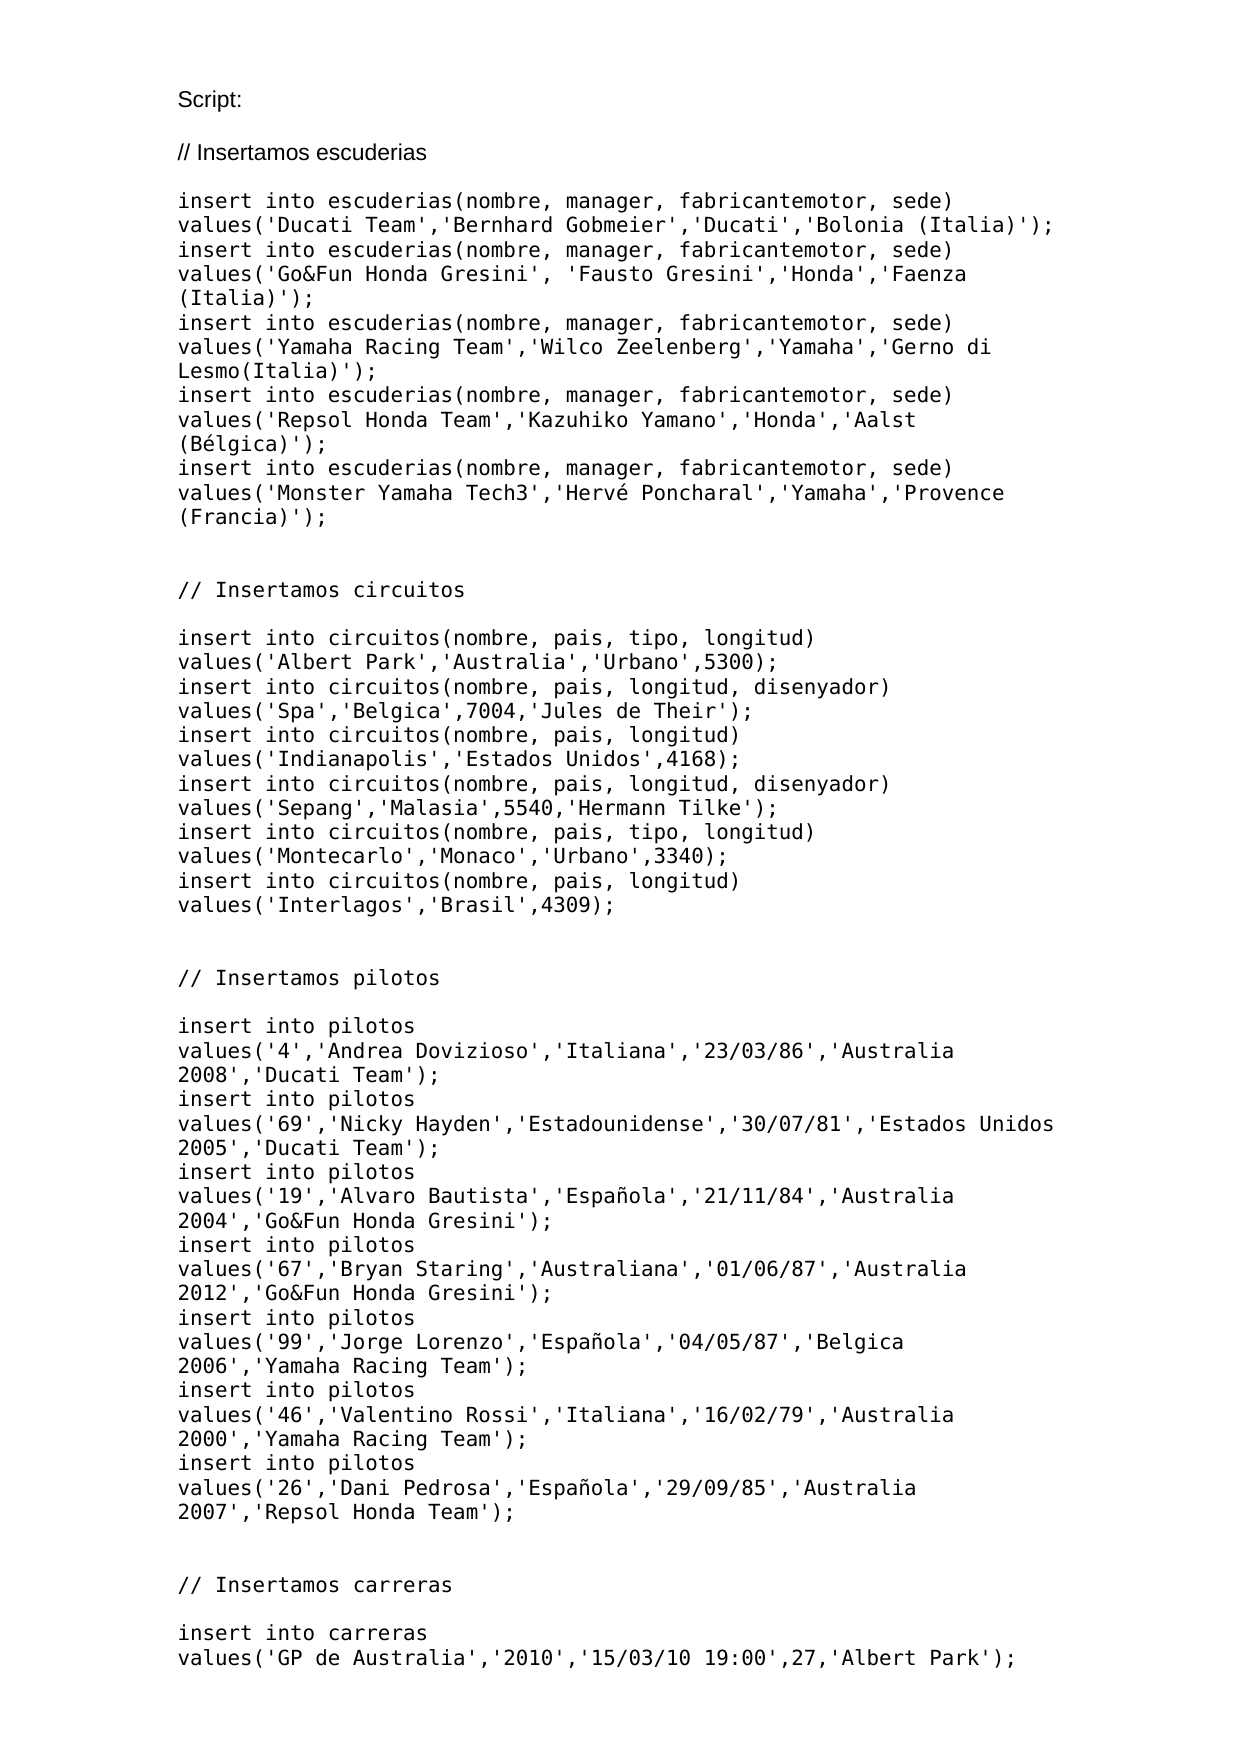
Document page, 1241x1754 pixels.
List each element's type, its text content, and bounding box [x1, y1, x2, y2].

text values('Repsol Honda Team','Kazuhiko Yamano','Honda','Aalst (Bélgica)'); [177, 408, 1063, 456]
text values('99','Jorge Lorenzo','Española','04/05/87','Belgica 2006','Yamaha Racing Team'); [177, 1330, 1063, 1378]
text values('Go&Fun Honda Gresini', 'Fausto Gresini','Honda','Faenza (Italia)'); [177, 262, 1063, 311]
text insert into pilotos [177, 1233, 1063, 1257]
text values('19','Alvaro Bautista','Española','21/11/84','Australia 2004','Go&Fun Honda Gresini'); [177, 1184, 1063, 1233]
text insert into pilotos [177, 1014, 1063, 1039]
text values('Indianapolis','Estados Unidos',4168); [177, 747, 1063, 772]
text // Insertamos circuitos [177, 578, 1063, 602]
text insert into circuitos(nombre, pais, longitud, disenyador) [177, 675, 1063, 699]
text values('4','Andrea Dovizioso','Italiana','23/03/86','Australia 2008','Ducati Team'); [177, 1039, 1063, 1087]
text insert into escuderias(nombre, manager, fabricantemotor, sede) [177, 311, 1063, 335]
text insert into circuitos(nombre, pais, tipo, longitud) [177, 626, 1063, 650]
text // Insertamos carreras [177, 1573, 1063, 1597]
text values('46','Valentino Rossi','Italiana','16/02/79','Australia 2000','Yamaha Racing Team'); [177, 1403, 1063, 1451]
text values('Albert Park','Australia','Urbano',5300); [177, 650, 1063, 675]
text values('67','Bryan Staring','Australiana','01/06/87','Australia 2012','Go&Fun Honda Gresini'); [177, 1257, 1063, 1306]
text values('Monster Yamaha Tech3','Hervé Poncharal','Yamaha','Provence (Francia)'); [177, 481, 1063, 529]
text insert into pilotos [177, 1378, 1063, 1403]
text values('Interlagos','Brasil',4309); [177, 893, 1063, 917]
text insert into escuderias(nombre, manager, fabricantemotor, sede) [177, 189, 1063, 213]
text values('Spa','Belgica',7004,'Jules de Their'); [177, 699, 1063, 723]
text values('Montecarlo','Monaco','Urbano',3340); [177, 844, 1063, 869]
text values('Sepang','Malasia',5540,'Hermann Tilke'); [177, 796, 1063, 820]
text insert into escuderias(nombre, manager, fabricantemotor, sede) [177, 456, 1063, 481]
text insert into circuitos(nombre, pais, tipo, longitud) [177, 820, 1063, 844]
text insert into escuderias(nombre, manager, fabricantemotor, sede) [177, 238, 1063, 262]
text values('26','Dani Pedrosa','Española','29/09/85','Australia 2007','Repsol Honda Team'); [177, 1476, 1063, 1524]
text insert into pilotos [177, 1451, 1063, 1476]
text insert into pilotos [177, 1160, 1063, 1184]
text insert into pilotos [177, 1087, 1063, 1112]
text values('GP de Australia','2010','15/03/10 19:00',27,'Albert Park'); [177, 1646, 1063, 1670]
text insert into circuitos(nombre, pais, longitud) [177, 869, 1063, 893]
text insert into circuitos(nombre, pais, longitud, disenyador) [177, 772, 1063, 796]
text Script: [177, 86, 1063, 112]
text values('69','Nicky Hayden','Estadounidense','30/07/81','Estados Unidos 2005','Ducati Team'); [177, 1112, 1063, 1160]
text // Insertamos pilotos [177, 966, 1063, 990]
text // Insertamos escuderias [177, 139, 1063, 165]
text insert into circuitos(nombre, pais, longitud) [177, 723, 1063, 747]
text values('Ducati Team','Bernhard Gobmeier','Ducati','Bolonia (Italia)'); [177, 213, 1063, 238]
text insert into carreras [177, 1621, 1063, 1646]
text insert into pilotos [177, 1306, 1063, 1330]
text insert into escuderias(nombre, manager, fabricantemotor, sede) [177, 383, 1063, 408]
text values('Yamaha Racing Team','Wilco Zeelenberg','Yamaha','Gerno di Lesmo(Italia)'); [177, 335, 1063, 383]
